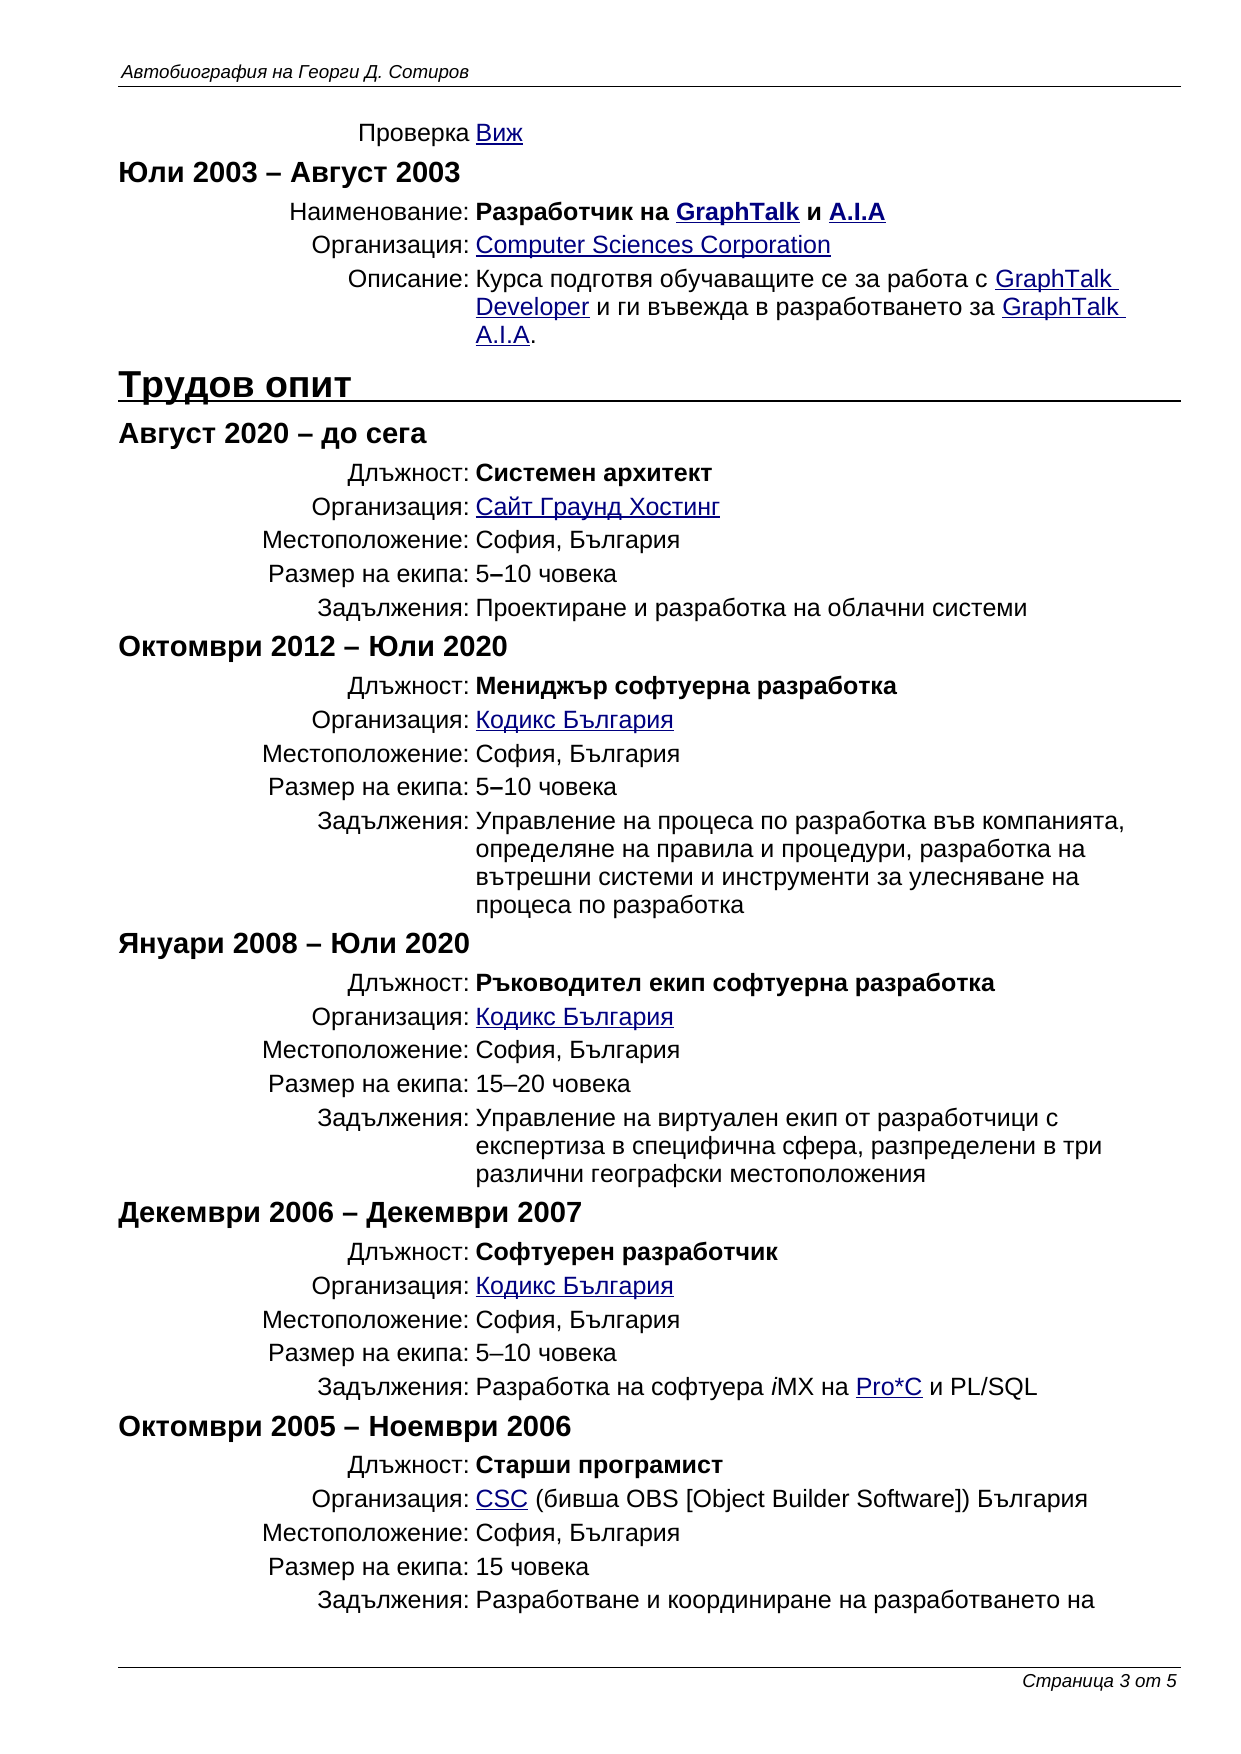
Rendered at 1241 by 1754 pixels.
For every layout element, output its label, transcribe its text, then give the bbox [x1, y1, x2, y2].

table_cell Проверка [118, 116, 472, 150]
table_cell 15 човека [473, 1550, 1182, 1583]
table_cell Управление на процеса по разработка във компанията, определяне на правила и процедури, разработка на вътрешни системи и инструменти за улесняване на процеса по разработка [473, 804, 1182, 921]
table_header Софтуерен разработчик [473, 1235, 1182, 1269]
table_cell Задължения: [118, 1370, 472, 1404]
table_cell Задължения: [118, 1583, 472, 1617]
table_cell Computer Sciences Corporation [473, 228, 1179, 262]
table_cell 5–10 човека [473, 770, 1182, 804]
table_header Мениджър софтуерна разработка [473, 669, 1182, 703]
table_cell Задължения: [118, 804, 472, 921]
subtitle Януари 2008 – Юли 2020 [118, 927, 1181, 960]
subtitle Юли 2003 – Август 2003 [118, 156, 1181, 189]
table_header Длъжност: [118, 966, 472, 1000]
table_cell Организация: [118, 490, 472, 523]
table_header Длъжност: [118, 669, 472, 703]
table_header Длъжност: [118, 1235, 472, 1269]
table_cell Разработване и координиране на разработването на [473, 1583, 1182, 1617]
table_cell Задължения: [118, 591, 472, 624]
table_cell Местоположение: [118, 523, 472, 557]
table_cell Местоположение: [118, 1034, 472, 1067]
subtitle Октомври 2012 – Юли 2020 [118, 630, 1181, 663]
table_cell София, България [473, 1303, 1182, 1336]
table_cell Местоположение: [118, 1303, 472, 1336]
table_header Наименование: [118, 195, 472, 228]
table_cell 15–20 човека [473, 1067, 1182, 1101]
table_cell Размер на екипа: [118, 1336, 472, 1370]
table_header Системен архитект [473, 456, 1182, 489]
table_cell Размер на екипа: [118, 770, 472, 804]
table_cell Размер на екипа: [118, 1550, 472, 1583]
table_cell Описание: [118, 262, 472, 352]
table_header Разработчик на GraphTalk и A.I.A [473, 195, 1179, 228]
table_cell Кодикс България [473, 1269, 1182, 1302]
table_cell Сайт Граунд Хостинг [473, 490, 1182, 523]
subtitle Август 2020 – до сега [118, 417, 1181, 450]
table_cell Местоположение: [118, 736, 472, 770]
table_cell София, България [473, 523, 1182, 557]
table_header Старши програмист [473, 1448, 1182, 1482]
table_cell Проектиране и разработка на облачни системи [473, 591, 1182, 624]
table_cell Организация: [118, 1269, 472, 1302]
table_cell CSC (бивша OBS [Object Builder Software]) България [473, 1482, 1182, 1516]
table_cell Задължения: [118, 1101, 472, 1191]
table_cell София, България [473, 1516, 1182, 1549]
subtitle Октомври 2005 – Ноември 2006 [118, 1410, 1181, 1442]
subtitle Трудов опит [118, 363, 1181, 400]
table_header Длъжност: [118, 1448, 472, 1482]
table_cell Организация: [118, 1482, 472, 1516]
table_header Ръководител екип софтуерна разработка [473, 966, 1182, 1000]
table_cell Местоположение: [118, 1516, 472, 1549]
table_cell Разработка на софтуера iMX на Pro*C и PL/SQL [473, 1370, 1182, 1404]
table_cell Размер на екипа: [118, 557, 472, 591]
table_header Длъжност: [118, 456, 472, 489]
table_cell Организация: [118, 703, 472, 736]
subtitle Декември 2006 – Декември 2007 [118, 1196, 1181, 1229]
table_cell Организация: [118, 228, 472, 262]
table_cell Курса подготвя обучаващите се за работа с GraphTalk Developer и ги въвежда в разработването за GraphTalk A.I.A. [473, 262, 1179, 352]
table_cell Кодикс България [473, 703, 1182, 736]
table_cell 5–10 човека [473, 1336, 1182, 1370]
table_cell 5–10 човека [473, 557, 1182, 591]
table_cell Кодикс България [473, 1000, 1182, 1033]
table_cell София, България [473, 1034, 1182, 1067]
table_cell Организация: [118, 1000, 472, 1033]
table_cell София, България [473, 736, 1182, 770]
table_cell Управление на виртуален екип от разработчици с експертиза в специфична сфера, разпределени в три различни географски местоположения [473, 1101, 1182, 1191]
table_cell Размер на екипа: [118, 1067, 472, 1101]
table_cell Виж [473, 116, 1179, 150]
